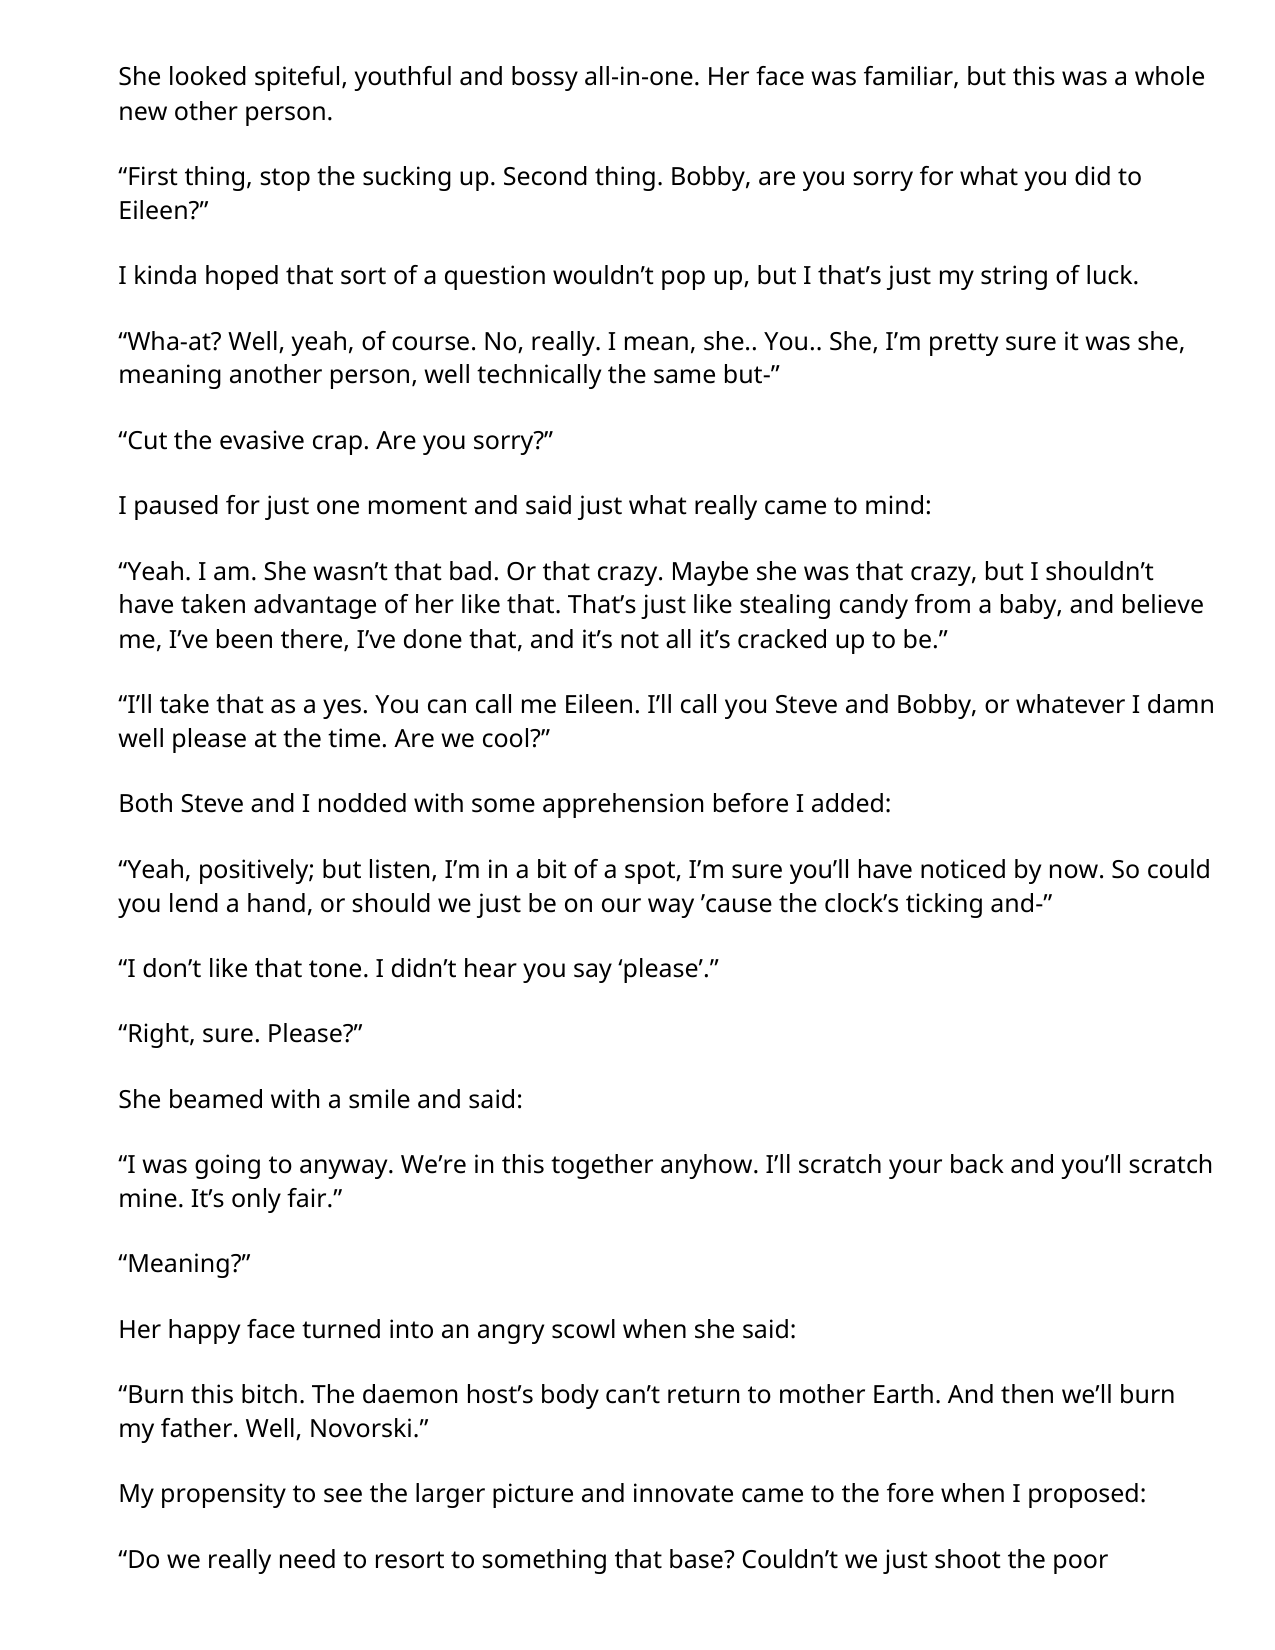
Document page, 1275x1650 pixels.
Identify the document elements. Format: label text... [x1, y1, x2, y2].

text “I don’t like that tone. I didn’t hear you say ‘please’.” [118, 951, 1216, 985]
text “Do we really need to resort to something that base? Couldn’t we just shoot the poor [118, 1541, 1216, 1575]
text “I was going to anyway. We’re in this together anyhow. I’ll scratch your back and you’ll scratch mine. It’s only fair.” [118, 1147, 1216, 1215]
text Both Steve and I nodded with some apprehension before I added: [118, 786, 1216, 820]
text “Yeah, positively; but listen, I’m in a bit of a spot, I’m sure you’ll have noticed by now. So could you lend a hand, or should we just be on our way ’cause the clock’s ticking and-” [118, 851, 1216, 919]
text “Meaning?” [118, 1246, 1216, 1280]
text She looked spiteful, youthful and bossy all-in-one. Her face was familiar, but this was a whole new other person. [118, 59, 1216, 127]
text She beamed with a smile and said: [118, 1081, 1216, 1115]
text “Yeah. I am. She wasn’t that bad. Or that crazy. Maybe she was that crazy, but I shouldn’t have taken advantage of her like that. That’s just like stealing candy from a baby, and believe me, I’ve been there, I’ve done that, and it’s not all it’s cracked up to be.” [118, 553, 1216, 655]
text Her happy face turned into an angry scowl when she said: [118, 1311, 1216, 1345]
text “I’ll take that as a yes. You can call me Eileen. I’ll call you Steve and Bobby, or whatever I damn well please at the time. Are we cool?” [118, 687, 1216, 755]
text “First thing, stop the sucking up. Second thing. Bobby, are you sorry for what you did to Eileen?” [118, 158, 1216, 227]
text “Right, sure. Please?” [118, 1016, 1216, 1050]
text “Burn this bitch. The daemon host’s body can’t return to mother Earth. And then we’ll burn my father. Well, Novorski.” [118, 1377, 1216, 1445]
text I kinda hoped that sort of a question wouldn’t pop up, but I that’s just my string of luck. [118, 258, 1216, 292]
text I paused for just one moment and said just what really came to mind: [118, 488, 1216, 522]
text “Wha-at? Well, yeah, of course. No, really. I mean, she.. You.. She, I’m pretty sure it was she, meaning another person, well technically the same but-” [118, 323, 1216, 391]
text My propensity to see the larger picture and innovate came to the fore when I proposed: [118, 1476, 1216, 1510]
text “Cut the evasive crap. Are you sorry?” [118, 422, 1216, 457]
